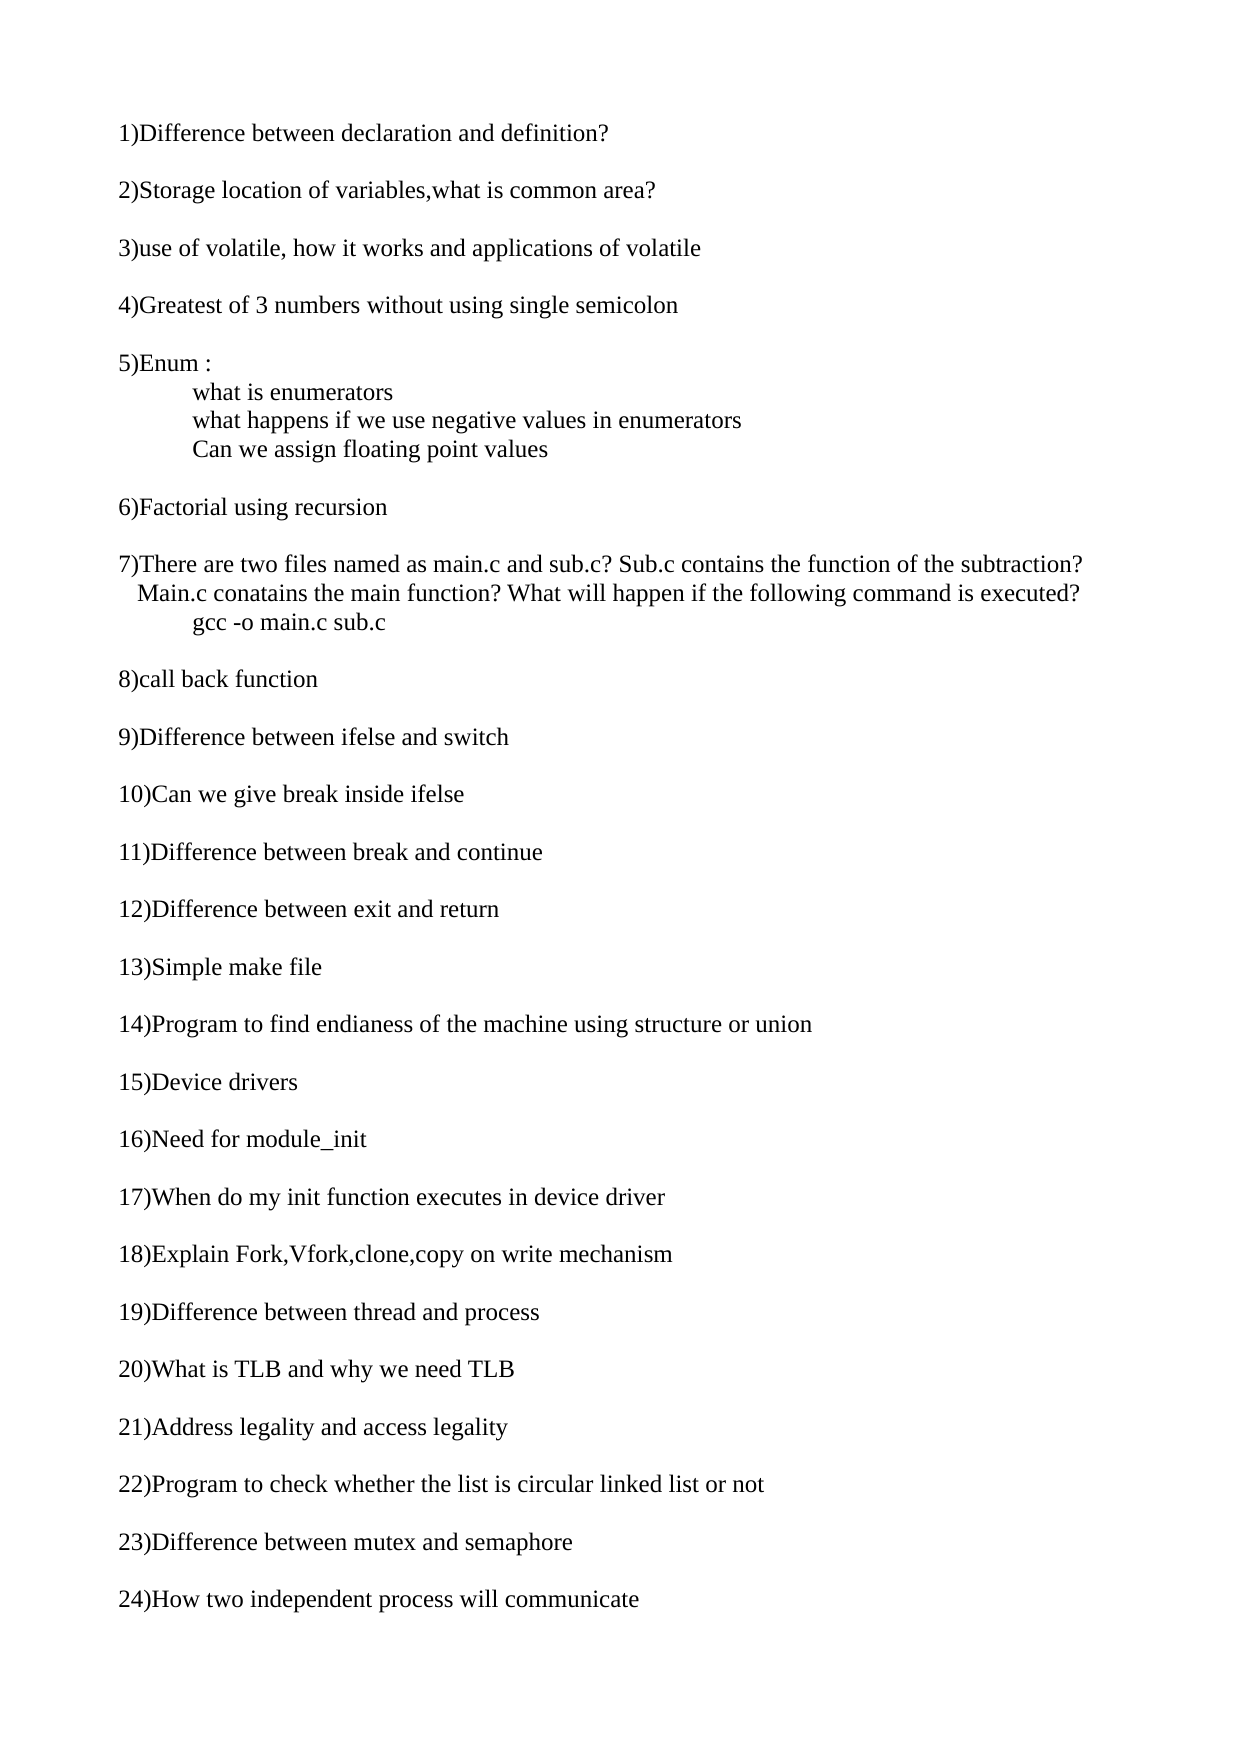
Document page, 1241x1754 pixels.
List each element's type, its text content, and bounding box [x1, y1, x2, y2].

text 12)Difference between exit and return [118, 894, 1122, 923]
text 8)call back function [118, 664, 1122, 693]
text 11)Difference between break and continue [118, 837, 1122, 866]
text 2)Storage location of variables,what is common area? [118, 176, 1122, 204]
text 21)Address legality and access legality [118, 1412, 1122, 1441]
text 6)Factorial using recursion [118, 492, 1122, 521]
text 4)Greatest of 3 numbers without using single semicolon [118, 291, 1122, 319]
text 16)Need for module_init [118, 1124, 1122, 1153]
text Main.c conatains the main function? What will happen if the following command is executed? [118, 578, 1122, 607]
text 18)Explain Fork,Vfork,clone,copy on write mechanism [118, 1239, 1122, 1268]
text 19)Difference between thread and process [118, 1297, 1122, 1326]
text 15)Device drivers [118, 1067, 1122, 1096]
text what is enumerators [118, 377, 1122, 406]
text 13)Simple make file [118, 952, 1122, 981]
text what happens if we use negative values in enumerators [118, 406, 1122, 434]
text 10)Can we give break inside ifelse [118, 779, 1122, 808]
text 3)use of volatile, how it works and applications of volatile [118, 233, 1122, 262]
text gcc -o main.c sub.c [118, 607, 1122, 636]
text 1)Difference between declaration and definition? [118, 118, 1122, 147]
text Can we assign floating point values [118, 434, 1122, 463]
text 14)Program to find endianess of the machine using structure or union [118, 1009, 1122, 1038]
text 7)There are two files named as main.c and sub.c? Sub.c contains the function of the subtraction? [118, 549, 1122, 578]
text 24)How two independent process will communicate [118, 1584, 1122, 1613]
text 17)When do my init function executes in device driver [118, 1182, 1122, 1211]
text 22)Program to check whether the list is circular linked list or not [118, 1469, 1122, 1498]
text 5)Enum : [118, 348, 1122, 377]
text 23)Difference between mutex and semaphore [118, 1527, 1122, 1556]
text 20)What is TLB and why we need TLB [118, 1354, 1122, 1383]
text 9)Difference between ifelse and switch [118, 722, 1122, 751]
